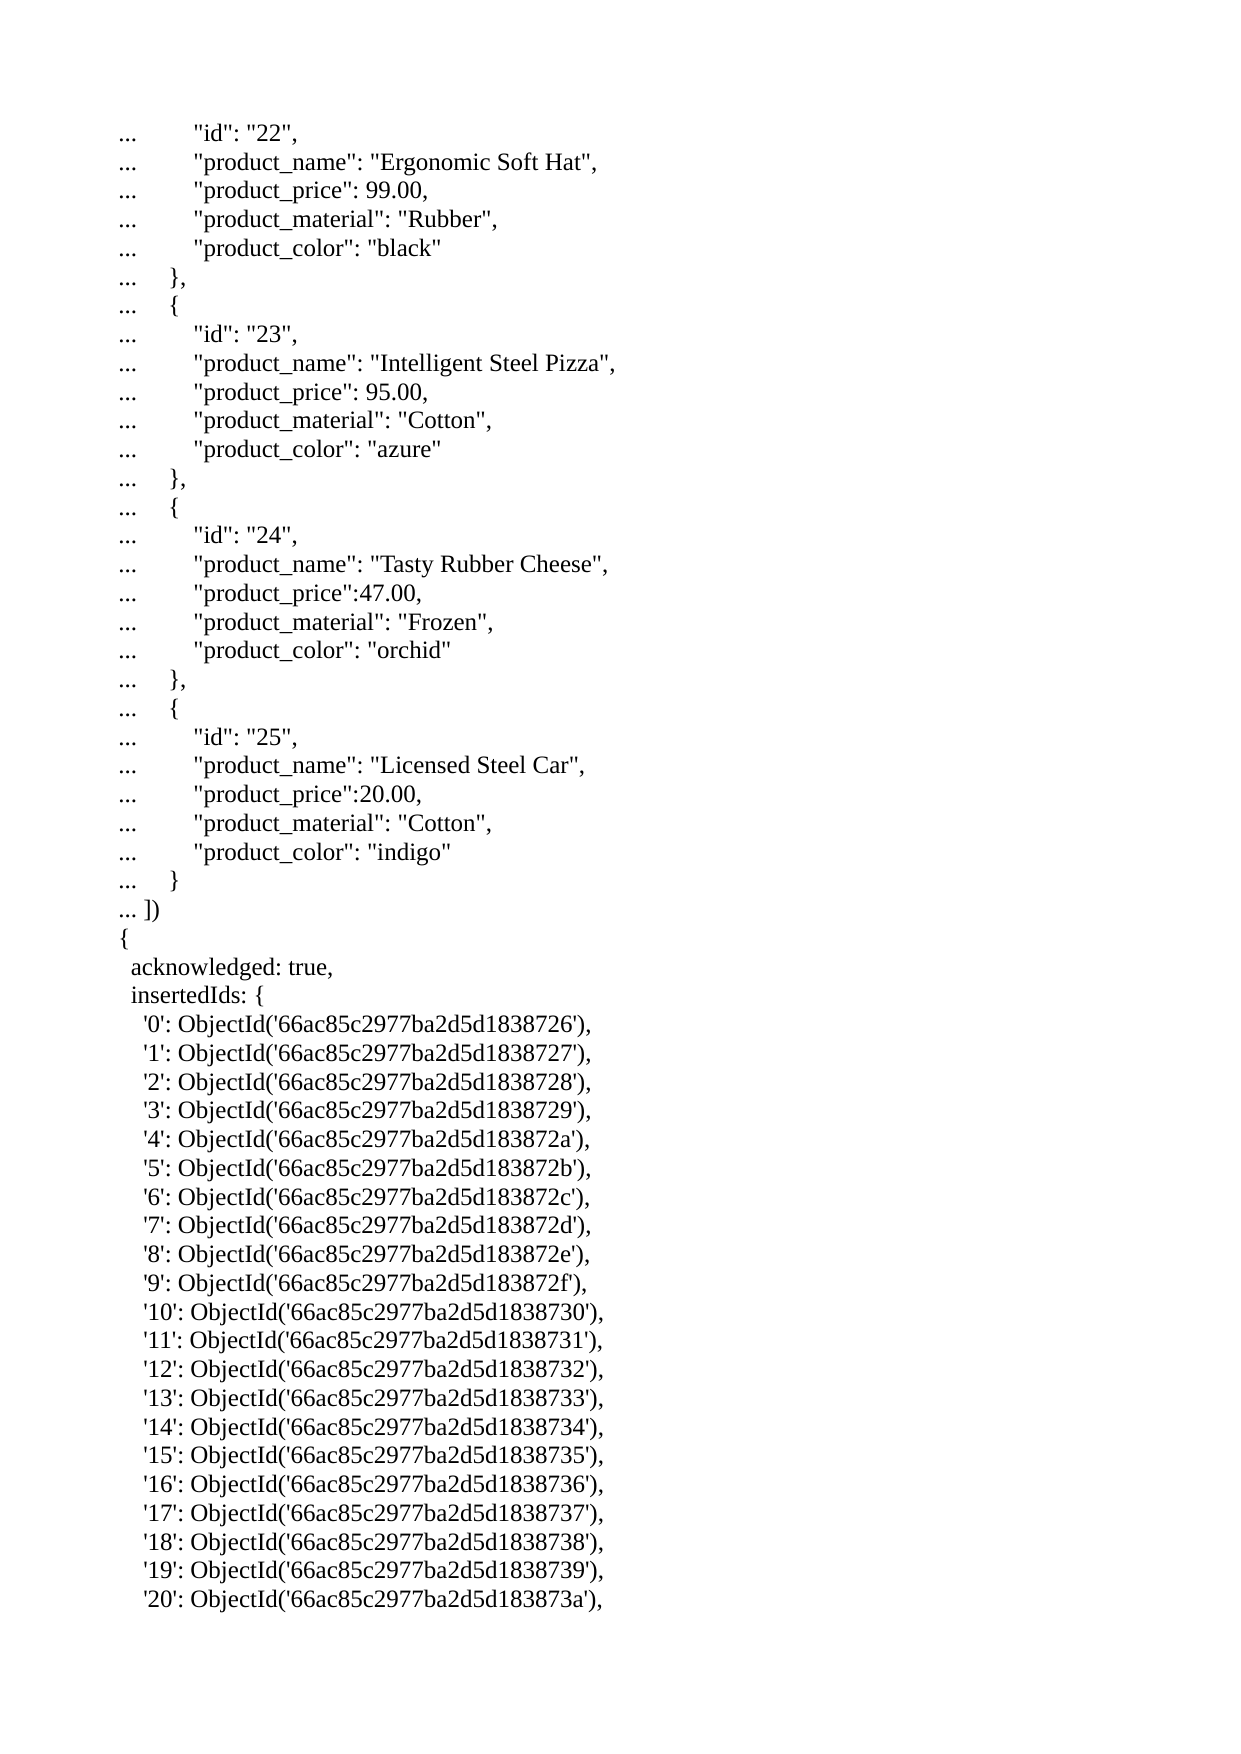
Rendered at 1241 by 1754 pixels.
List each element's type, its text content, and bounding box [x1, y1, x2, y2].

text '14': ObjectId('66ac85c2977ba2d5d1838734'), [118, 1412, 1122, 1441]
text '13': ObjectId('66ac85c2977ba2d5d1838733'), [118, 1383, 1122, 1412]
text ... "product_color": "indigo" [118, 837, 1122, 866]
text '9': ObjectId('66ac85c2977ba2d5d183872f'), [118, 1268, 1122, 1297]
text ... "id": "25", [118, 722, 1122, 751]
text ... "product_name": "Licensed Steel Car", [118, 751, 1122, 779]
text '2': ObjectId('66ac85c2977ba2d5d1838728'), [118, 1067, 1122, 1096]
text insertedIds: { [118, 981, 1122, 1009]
text ... "product_name": "Ergonomic Soft Hat", [118, 147, 1122, 176]
text ... } [118, 866, 1122, 894]
text ... "product_color": "black" [118, 233, 1122, 262]
text ... { [118, 492, 1122, 521]
text ... "id": "23", [118, 319, 1122, 348]
text '18': ObjectId('66ac85c2977ba2d5d1838738'), [118, 1527, 1122, 1556]
text '8': ObjectId('66ac85c2977ba2d5d183872e'), [118, 1239, 1122, 1268]
text '10': ObjectId('66ac85c2977ba2d5d1838730'), [118, 1297, 1122, 1326]
text '0': ObjectId('66ac85c2977ba2d5d1838726'), [118, 1009, 1122, 1038]
text ... "product_price":20.00, [118, 779, 1122, 808]
text '4': ObjectId('66ac85c2977ba2d5d183872a'), [118, 1124, 1122, 1153]
text ... "product_name": "Intelligent Steel Pizza", [118, 348, 1122, 377]
text ... "product_price": 95.00, [118, 377, 1122, 406]
text ... }, [118, 262, 1122, 291]
text ... "product_price": 99.00, [118, 176, 1122, 204]
text ... "product_material": "Cotton", [118, 808, 1122, 837]
text ... }, [118, 463, 1122, 492]
text ... { [118, 693, 1122, 722]
text ... ]) [118, 894, 1122, 923]
text ... }, [118, 664, 1122, 693]
text ... "product_name": "Tasty Rubber Cheese", [118, 549, 1122, 578]
text '15': ObjectId('66ac85c2977ba2d5d1838735'), [118, 1441, 1122, 1469]
text ... "product_color": "orchid" [118, 636, 1122, 664]
text '6': ObjectId('66ac85c2977ba2d5d183872c'), [118, 1182, 1122, 1211]
text ... "product_material": "Cotton", [118, 406, 1122, 434]
text ... "product_color": "azure" [118, 434, 1122, 463]
text ... "product_material": "Frozen", [118, 607, 1122, 636]
text '19': ObjectId('66ac85c2977ba2d5d1838739'), [118, 1556, 1122, 1584]
text '17': ObjectId('66ac85c2977ba2d5d1838737'), [118, 1498, 1122, 1527]
text '16': ObjectId('66ac85c2977ba2d5d1838736'), [118, 1469, 1122, 1498]
text '7': ObjectId('66ac85c2977ba2d5d183872d'), [118, 1211, 1122, 1239]
text ... "id": "24", [118, 521, 1122, 549]
text '12': ObjectId('66ac85c2977ba2d5d1838732'), [118, 1354, 1122, 1383]
text ... { [118, 291, 1122, 319]
text acknowledged: true, [118, 952, 1122, 981]
text '1': ObjectId('66ac85c2977ba2d5d1838727'), [118, 1038, 1122, 1067]
text ... "id": "22", [118, 118, 1122, 147]
text { [118, 923, 1122, 952]
text '11': ObjectId('66ac85c2977ba2d5d1838731'), [118, 1326, 1122, 1354]
text '20': ObjectId('66ac85c2977ba2d5d183873a'), [118, 1584, 1122, 1613]
text ... "product_material": "Rubber", [118, 204, 1122, 233]
text ... "product_price":47.00, [118, 578, 1122, 607]
text '5': ObjectId('66ac85c2977ba2d5d183872b'), [118, 1153, 1122, 1182]
text '3': ObjectId('66ac85c2977ba2d5d1838729'), [118, 1096, 1122, 1124]
